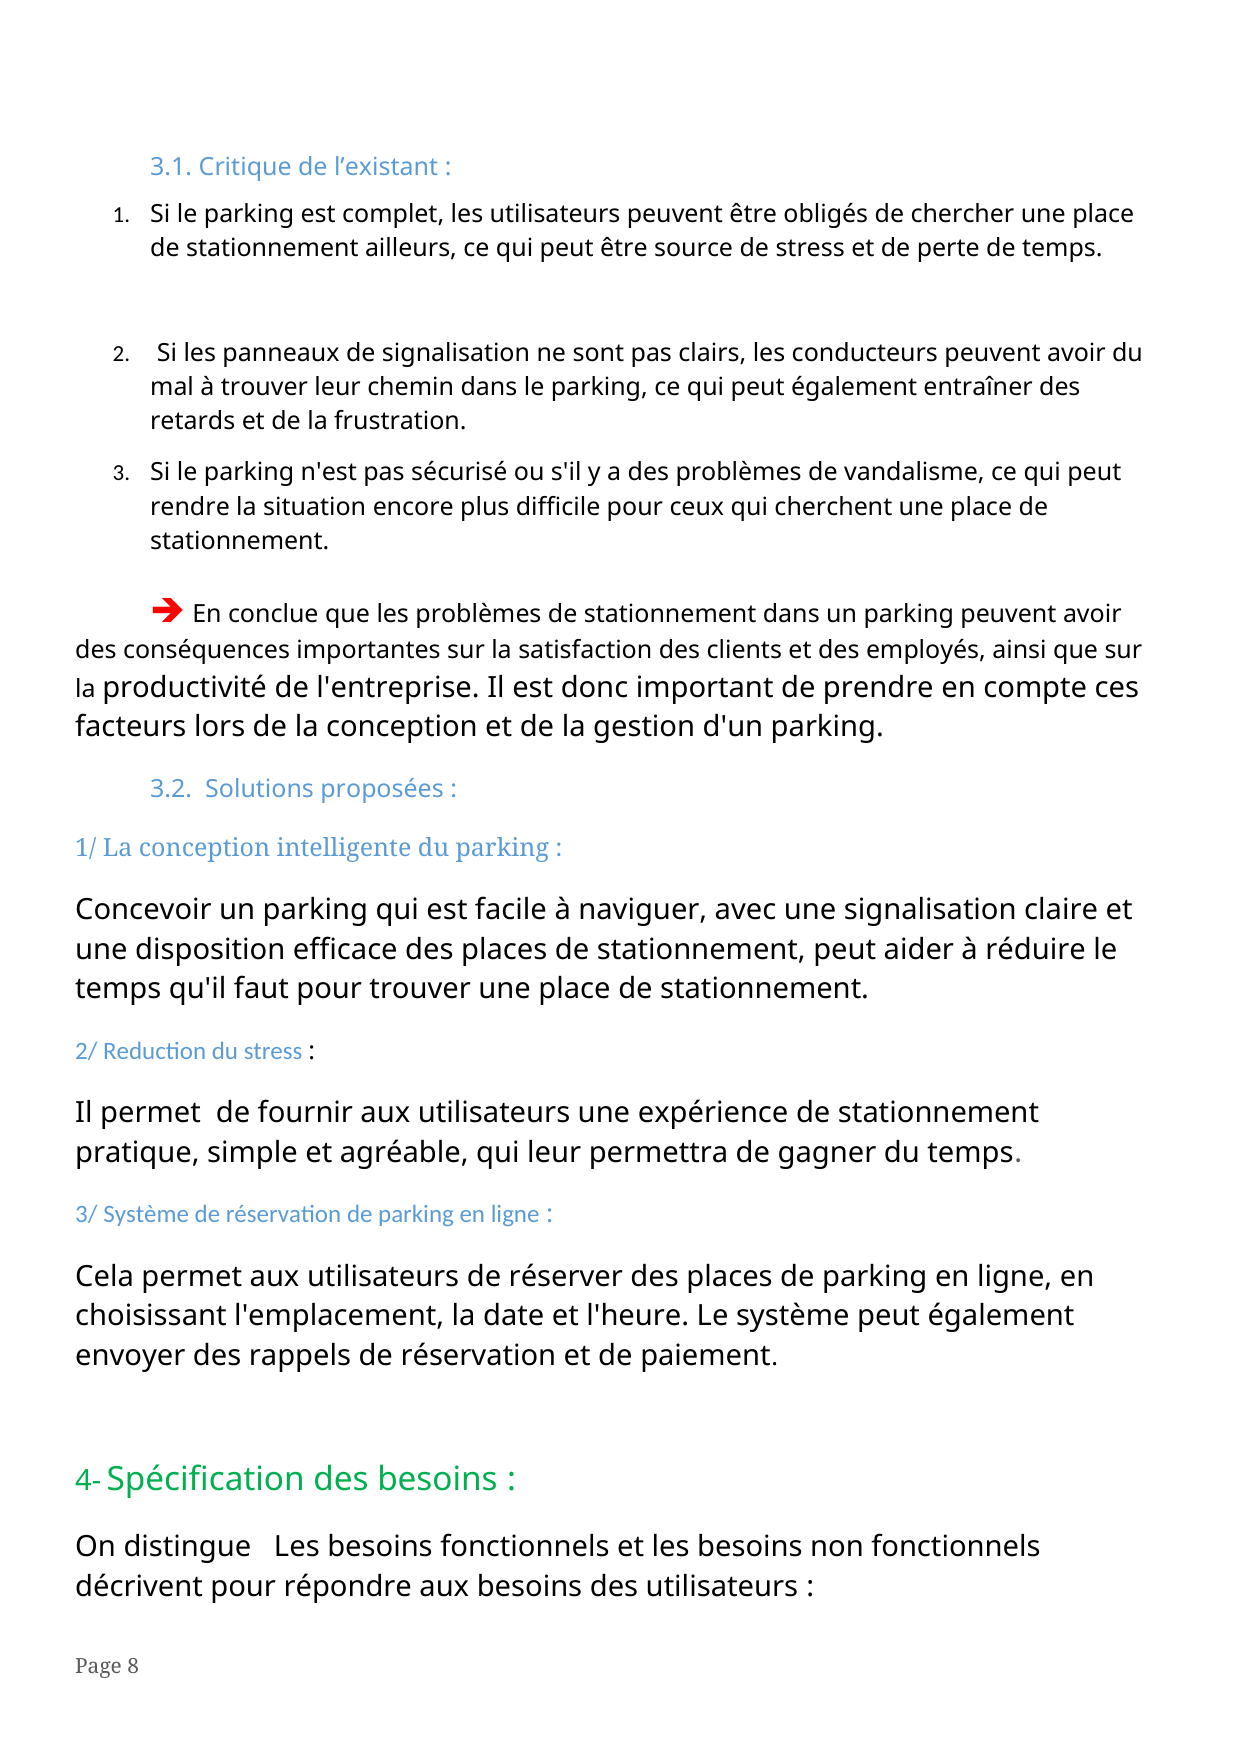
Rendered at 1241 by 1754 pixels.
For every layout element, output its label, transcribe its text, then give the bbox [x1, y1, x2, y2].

text Il permet de fournir aux utilisateurs une expérience de stationnement pratique, simple et agréable, qui leur permettra de gagner du temps. [75, 1091, 1165, 1171]
text Cela permet aux utilisateurs de réserver des places de parking en ligne, en choisissant l'emplacement, la date et l'heure. Le système peut également envoyer des rappels de réservation et de paiement. [75, 1255, 1165, 1374]
list Si le parking n'est pas sécurisé ou s'il y a des problèmes de vandalisme, ce qui peut rendre la situation encore plus difficile pour ceux qui cherchent une place de stationnement. [112, 454, 1165, 557]
text On distingue Les besoins fonctionnels et les besoins non fonctionnels décrivent pour répondre aux besoins des utilisateurs : [75, 1526, 1165, 1605]
text 4- Spécification des besoins : [75, 1455, 1165, 1501]
text 1/ La conception intelligente du parking : [75, 829, 1165, 863]
text  En conclue que les problèmes de stationnement dans un parking peuvent avoir des conséquences importantes sur la satisfaction des clients et des employés, ainsi que sur la productivité de l'entreprise. Il est donc important de prendre en compte ces facteurs lors de la conception et de la gestion d'un parking. [75, 586, 1165, 745]
text 3.2. Solutions proposées : [75, 770, 1165, 804]
text 3/ Système de réservation de parking en ligne : [75, 1196, 1165, 1230]
text Concevoir un parking qui est facile à naviguer, avec une signalisation claire et une disposition efficace des places de stationnement, peut aider à réduire le temps qu'il faut pour trouver une place de stationnement. [75, 888, 1165, 1007]
text 2/ Reduction du stress : [75, 1032, 1165, 1066]
list Si le parking est complet, les utilisateurs peuvent être obligés de chercher une place de stationnement ailleurs, ce qui peut être source de stress et de perte de temps. [112, 195, 1165, 264]
text 3.1. Critique de l’existant : [75, 149, 1165, 183]
list :Si les panneaux de signalisation ne sont pas clairs, les conducteurs peuvent avoir du mal à trouver leur chemin dans le parking, ce qui peut également entraîner des retards et de la frustration. [112, 334, 1165, 437]
